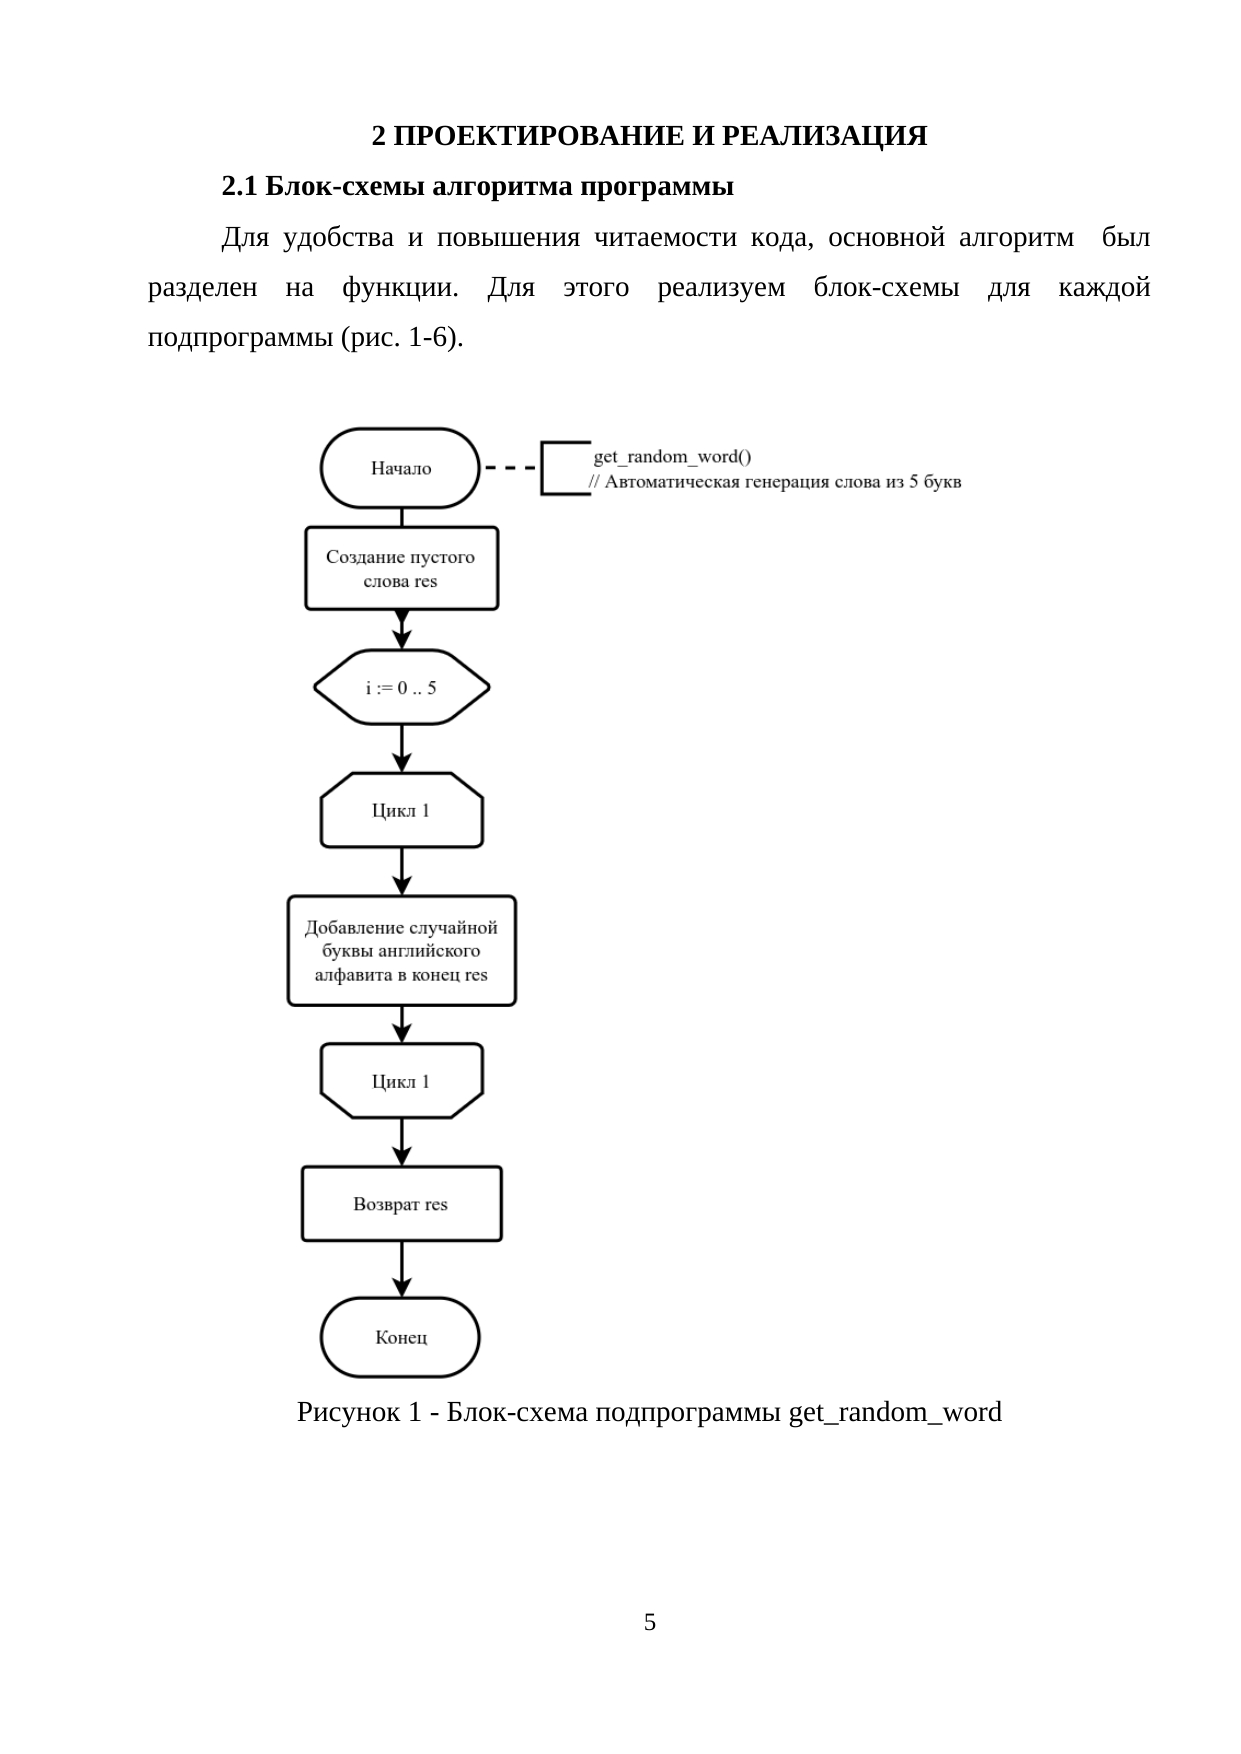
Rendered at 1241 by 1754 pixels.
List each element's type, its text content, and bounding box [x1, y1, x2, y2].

text 2.1 Блок-схемы алгоритма программы [148, 168, 1152, 202]
text Для удобства и повышения читаемости кода, основной алгоритм был разделен на функции. Для этого реализуем блок-схемы для каждой подпрограммы (рис. 1-6). [148, 219, 1152, 353]
text 2 ПРОЕКТИРОВАНИЕ И РЕАЛИЗАЦИЯ [148, 118, 1152, 152]
picture [271, 410, 1029, 1394]
text Рисунок 1 - Блок-схема подпрограммы get_random_word [271, 1394, 1028, 1427]
